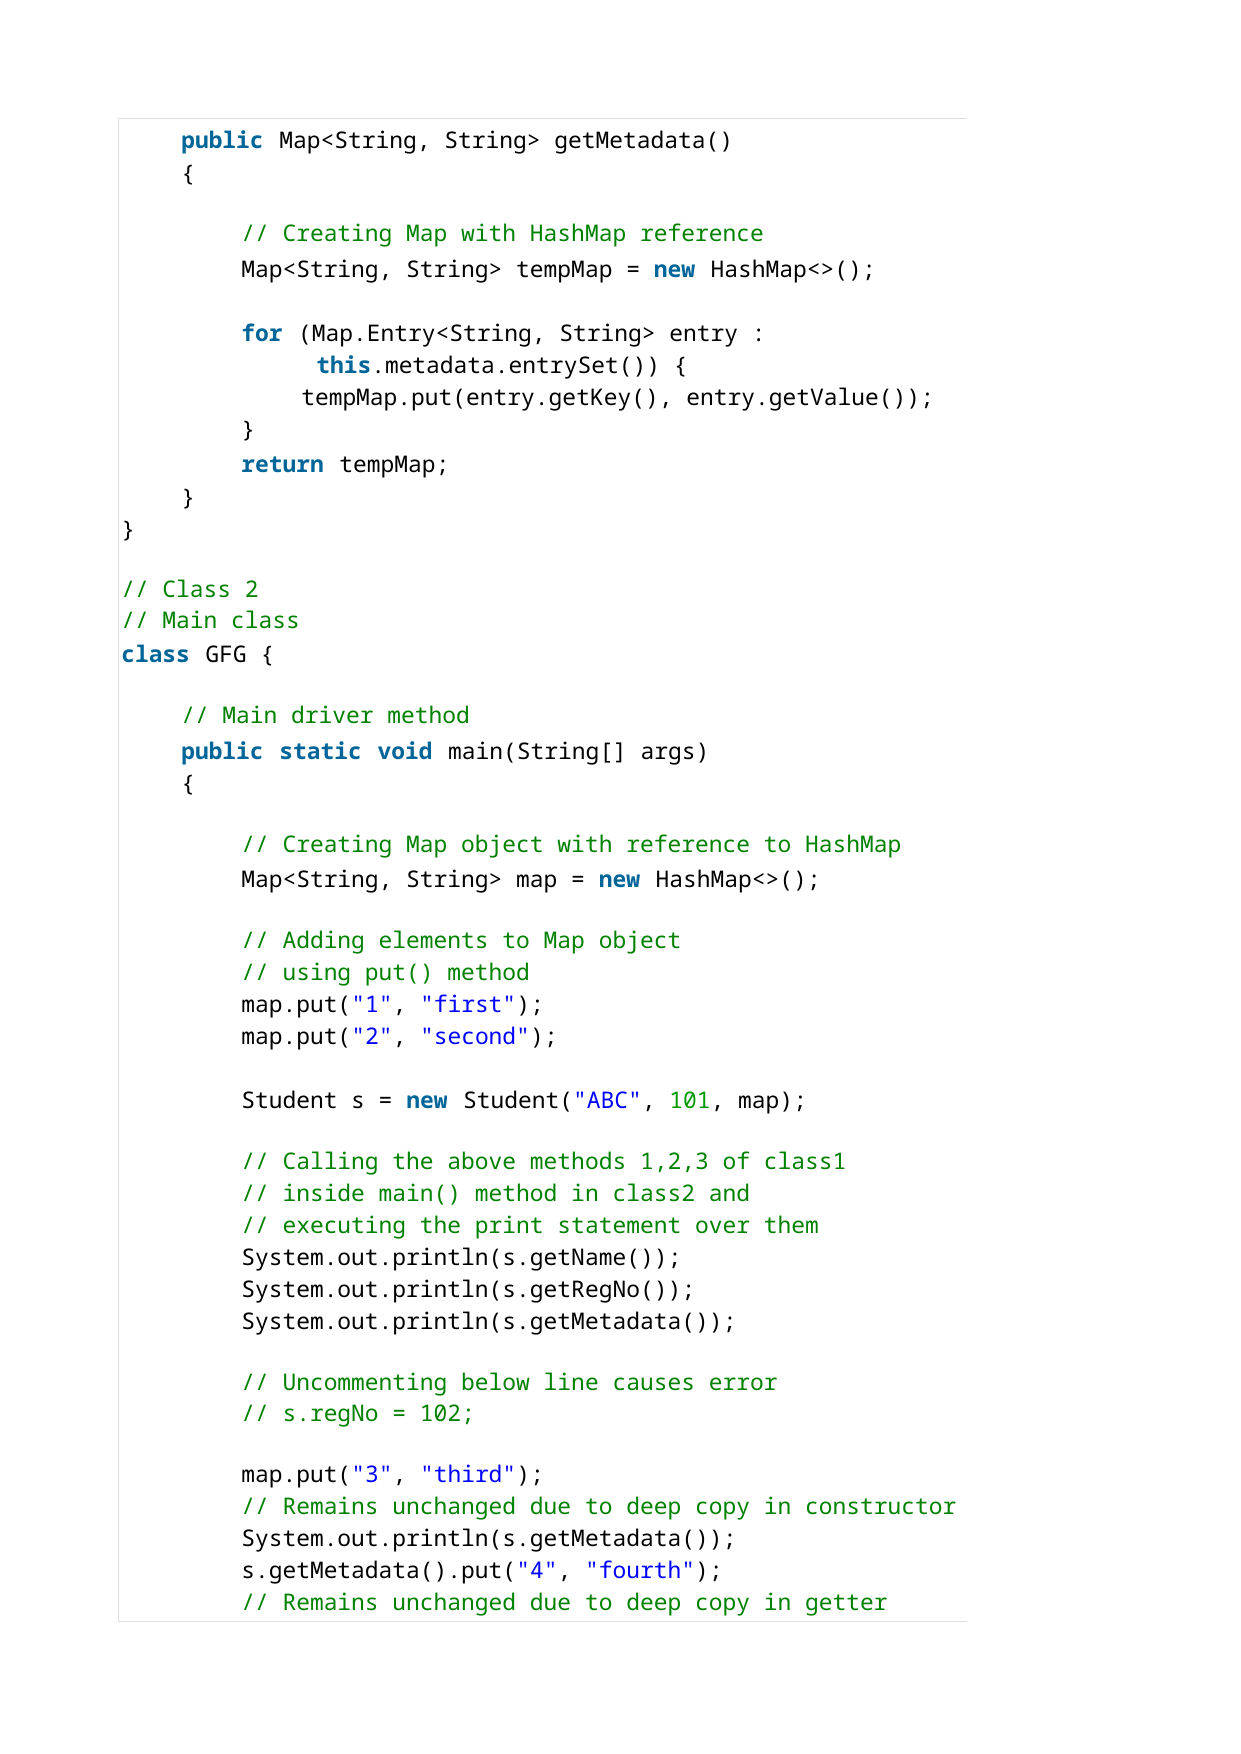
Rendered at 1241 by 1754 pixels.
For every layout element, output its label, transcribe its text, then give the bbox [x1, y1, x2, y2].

table_header public Map<String, String> getMetadata() { // Creating Map with HashMap reference Map<String, String> tempMap = new HashMap<>(); for (Map.Entry<String, String> entry : this.metadata.entrySet()) { tempMap.put(entry.getKey(), entry.getValue()); } return tempMap; } } // Class 2 // Main class class GFG { // Main driver method public static void main(String[] args) { // Creating Map object with reference to HashMap Map<String, String> map = new HashMap<>(); // Adding elements to Map object // using put() method map.put("1", "first"); map.put("2", "second"); Student s = new Student("ABC", 101, map); // Calling the above methods 1,2,3 of class1 // inside main() method in class2 and // executing the print statement over them System.out.println(s.getName()); System.out.println(s.getRegNo()); System.out.println(s.getMetadata()); // Uncommenting below line causes error // s.regNo = 102; map.put("3", "third"); // Remains unchanged due to deep copy in constructor System.out.println(s.getMetadata()); s.getMetadata().put("4", "fourth"); // Remains unchanged due to deep copy in getter [119, 119, 967, 1621]
